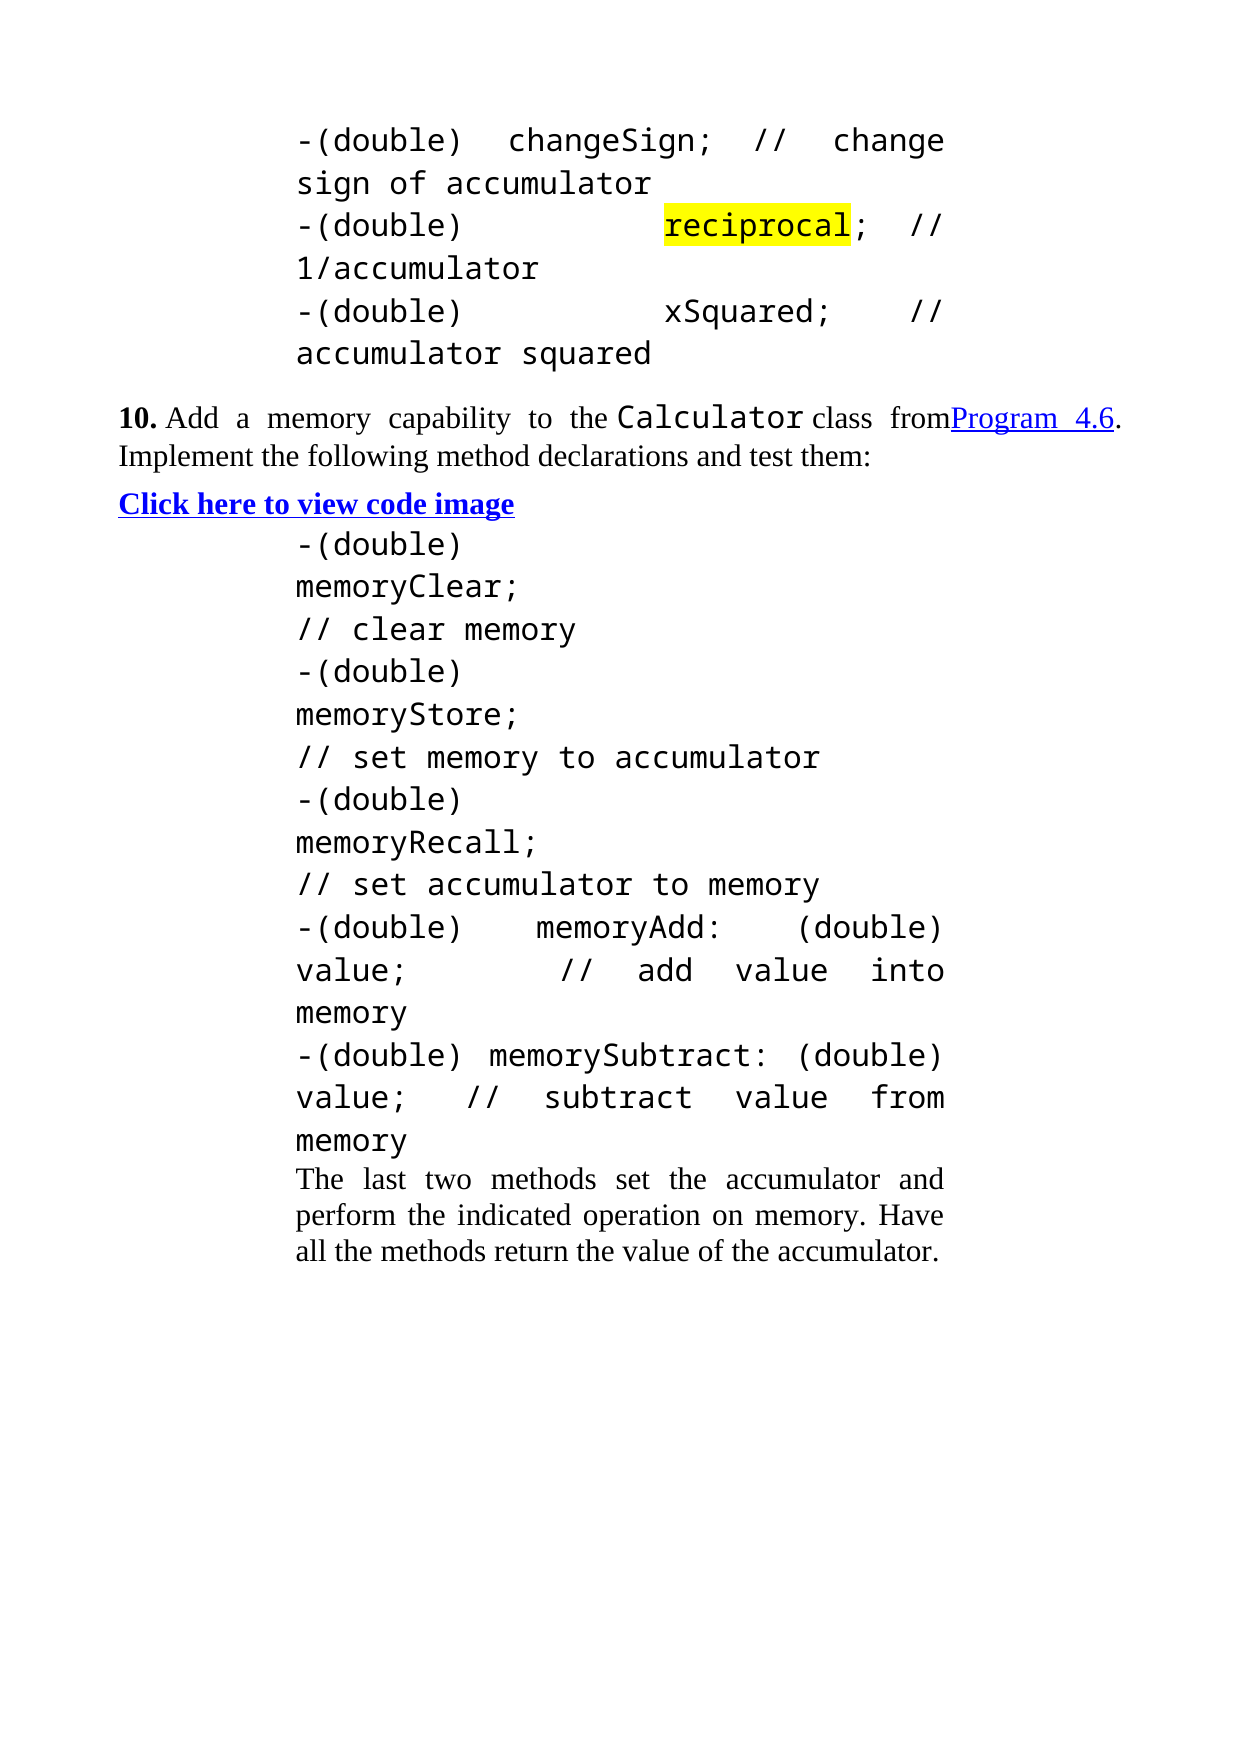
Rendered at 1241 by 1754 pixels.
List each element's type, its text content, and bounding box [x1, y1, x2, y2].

text 10. Add a memory capability to the Calculator class fromProgram 4.6. Implement the following method declarations and test them: [118, 394, 1122, 473]
text -(double) changeSign; // change sign of accumulator -(double) reciprocal; // 1/accumulator -(double) xSquared; // accumulator squared [295, 118, 945, 374]
text -(double) memoryClear; // clear memory -(double) memoryStore; // set memory to accumulator -(double) memoryRecall; // set accumulator to memory -(double) memoryAdd: (double) value; // add value into memory -(double) memorySubtract: (double) value; // subtract value from memory [295, 522, 945, 1161]
text The last two methods set the accumulator and perform the indicated operation on memory. Have all the methods return the value of the accumulator. [295, 1161, 945, 1268]
text Click here to view code image [118, 486, 1122, 522]
